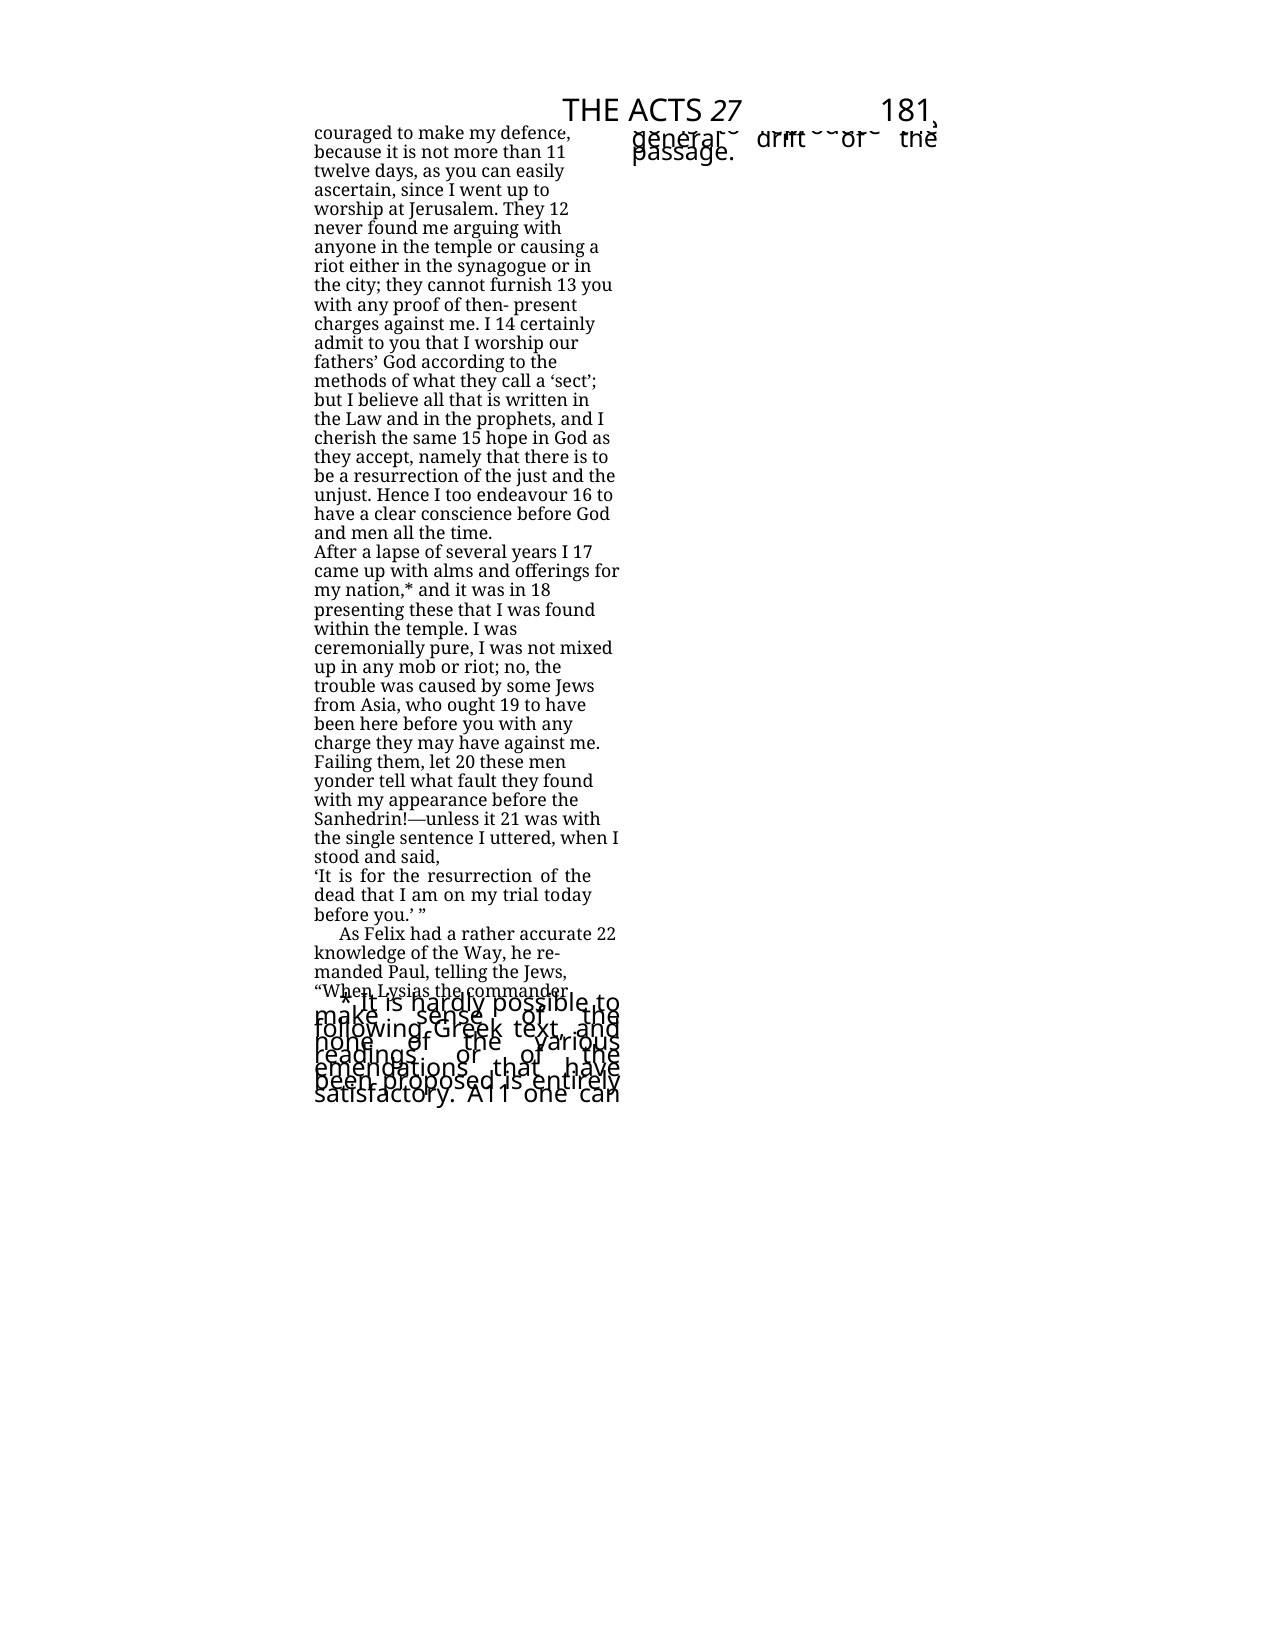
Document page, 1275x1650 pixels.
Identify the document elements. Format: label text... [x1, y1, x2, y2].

text After a lapse of several years I 17 came up with alms and offerings for my nation,* and it was in 18 presenting these that I was found within the temple. I was ceremonially pure, I was not mixed up in any mob or riot; no, the trouble was caused by some Jews from Asia, who ought 19 to have been here before you with any charge they may have against me. Failing them, let 20 these men yonder tell what fault they found with my appearance before the Sanhedrin!—unless it 21 was with the single sentence I uttered, when I stood and said, [314, 543, 621, 868]
text couraged to make my defence, because it is not more than 11 twelve days, as you can easily ascertain, since I went up to worship at Jerusalem. They 12 never found me arguing with anyone in the temple or causing a riot either in the synagogue or in the city; they cannot furnish 13 you with any proof of then- present charges against me. I 14 certainly admit to you that I worship our fathers’ God accord­ing to the methods of what they call a ‘sect’; but I believe all that is written in the Law and in the prophets, and I cherish the same 15 hope in God as they accept, namely that there is to be a resurrection of the just and the unjust. Hence I too endeavour 16 to have a clear conscience before God and men all the time. [314, 124, 621, 543]
text * It is hardly possible to make sense of the following Greek text, and none of the various readings or of the emenda­tions that have been proposed is entirely satisfactory. A11 one can do is to re­produce the general drift of the passage. [408, 1001, 621, 1105]
text * It is hardly possible to make sense of the following Greek text, and none of the various readings or of the emenda­tions that have been proposed is entirely satisfactory. A11 one can do is to re­produce the general drift of the passage. [314, 1001, 441, 1105]
text * It is hardly possible to make sense of the following Greek text, and none of the various readings or of the emenda­tions that have been proposed is entirely satisfactory. A11 one can do is to re­produce the general drift of the passage. [635, 124, 938, 163]
text As Felix had a rather accurate 22 knowledge of the Way, he re­manded Paul, telling the Jews, “When Lysias the commander [314, 925, 621, 1001]
text ‘It is for the resurrection of the dead that I am on my trial to­day before you.’ ” [314, 868, 592, 925]
